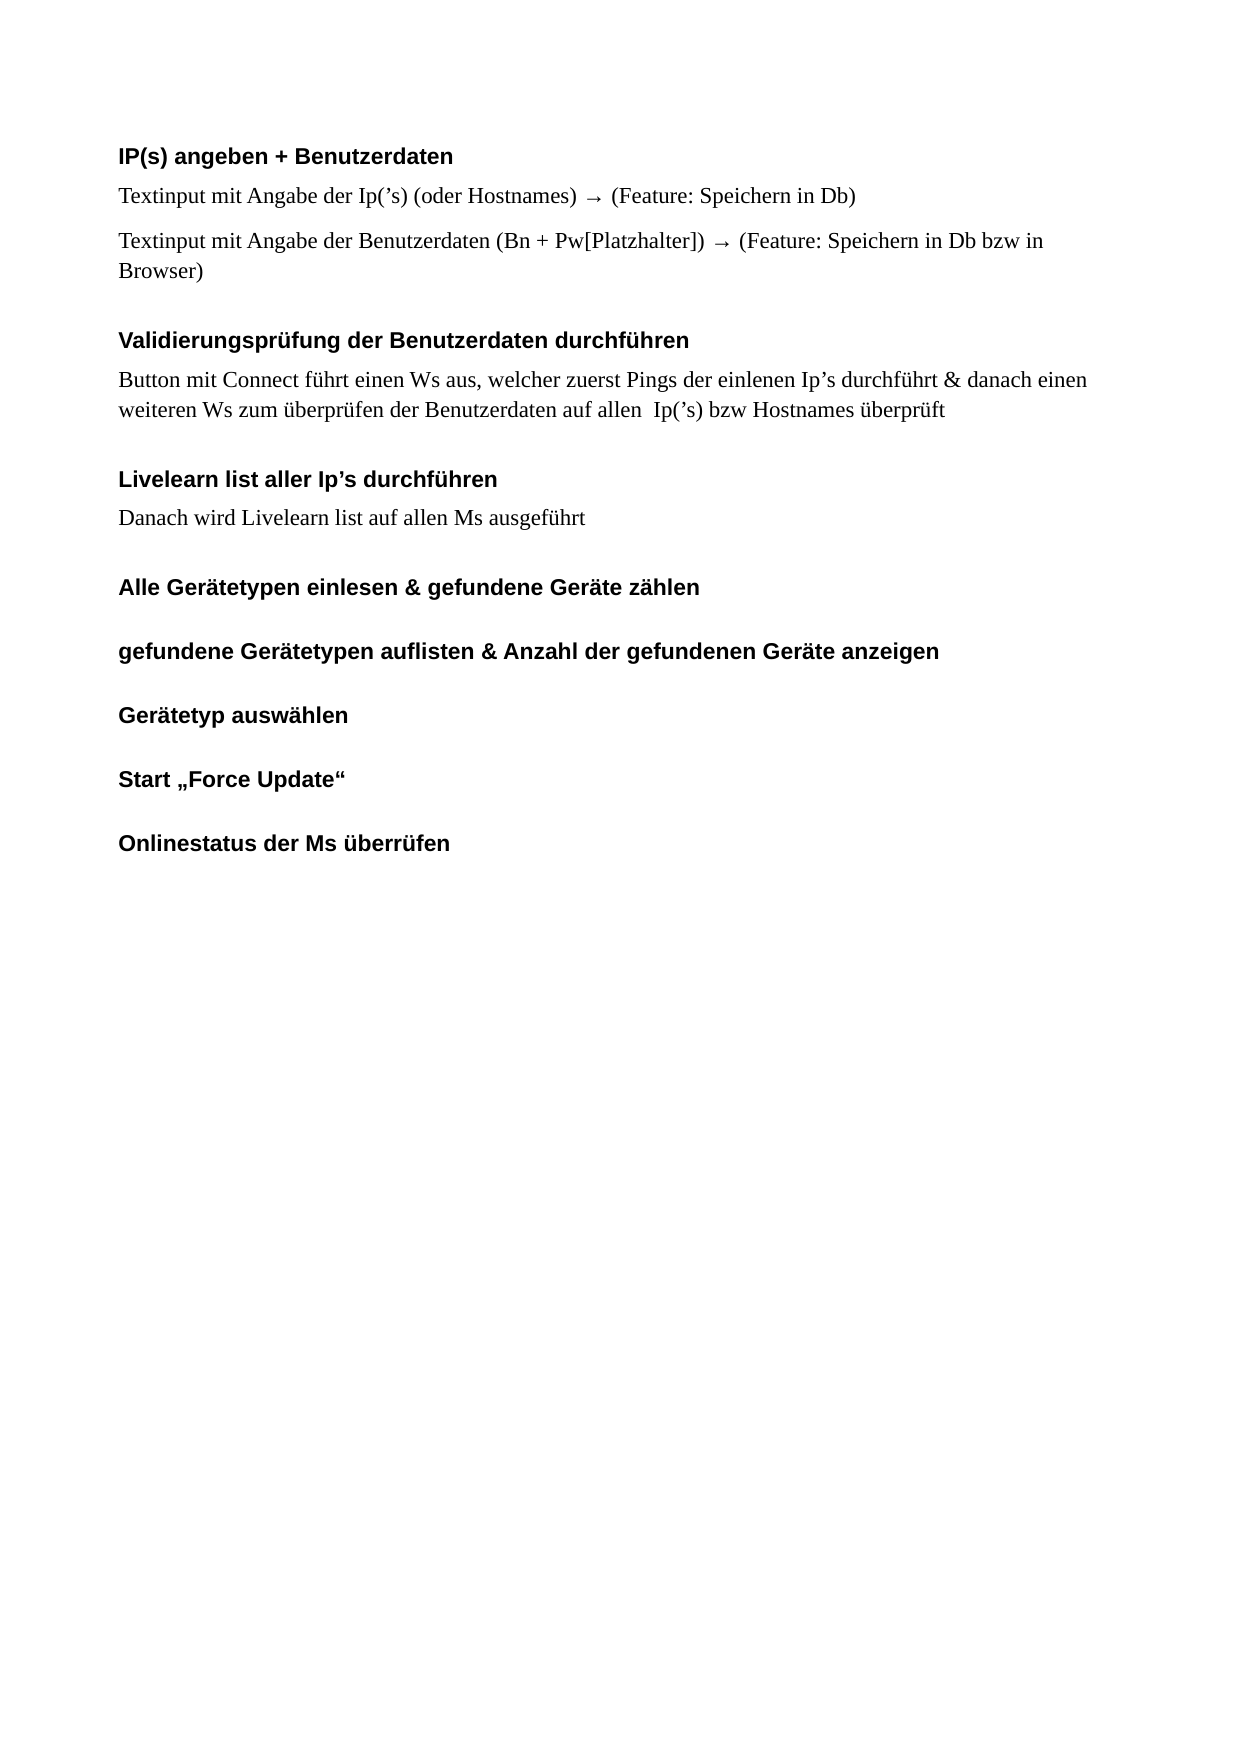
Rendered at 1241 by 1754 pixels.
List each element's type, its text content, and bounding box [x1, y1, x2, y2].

text Danach wird Livelearn list auf allen Ms ausgeführt [118, 504, 1122, 531]
subtitle IP(s) angeben + Benutzerdaten [118, 143, 1122, 169]
subtitle Livelearn list aller Ip’s durchführen [118, 466, 1122, 492]
subtitle Onlinestatus der Ms überrüfen [118, 830, 1122, 856]
text Textinput mit Angabe der Benutzerdaten (Bn + Pw[Platzhalter]) → (Feature: Speichern in Db bzw in Browser) [118, 227, 1122, 283]
subtitle Validierungsprüfung der Benutzerdaten durchführen [118, 327, 1122, 353]
subtitle Start „Force Update“ [118, 766, 1122, 792]
subtitle Alle Gerätetypen einlesen & gefundene Geräte zählen [118, 574, 1122, 601]
text Textinput mit Angabe der Ip(’s) (oder Hostnames) → (Feature: Speichern in Db) [118, 182, 1122, 208]
subtitle Gerätetyp auswählen [118, 702, 1122, 728]
subtitle gefundene Gerätetypen auflisten & Anzahl der gefundenen Geräte anzeigen [118, 638, 1122, 664]
text Button mit Connect führt einen Ws aus, welcher zuerst Pings der einlenen Ip’s durchführt & danach einen weiteren Ws zum überprüfen der Benutzerdaten auf allen Ip(’s) bzw Hostnames überprüft [118, 366, 1122, 422]
